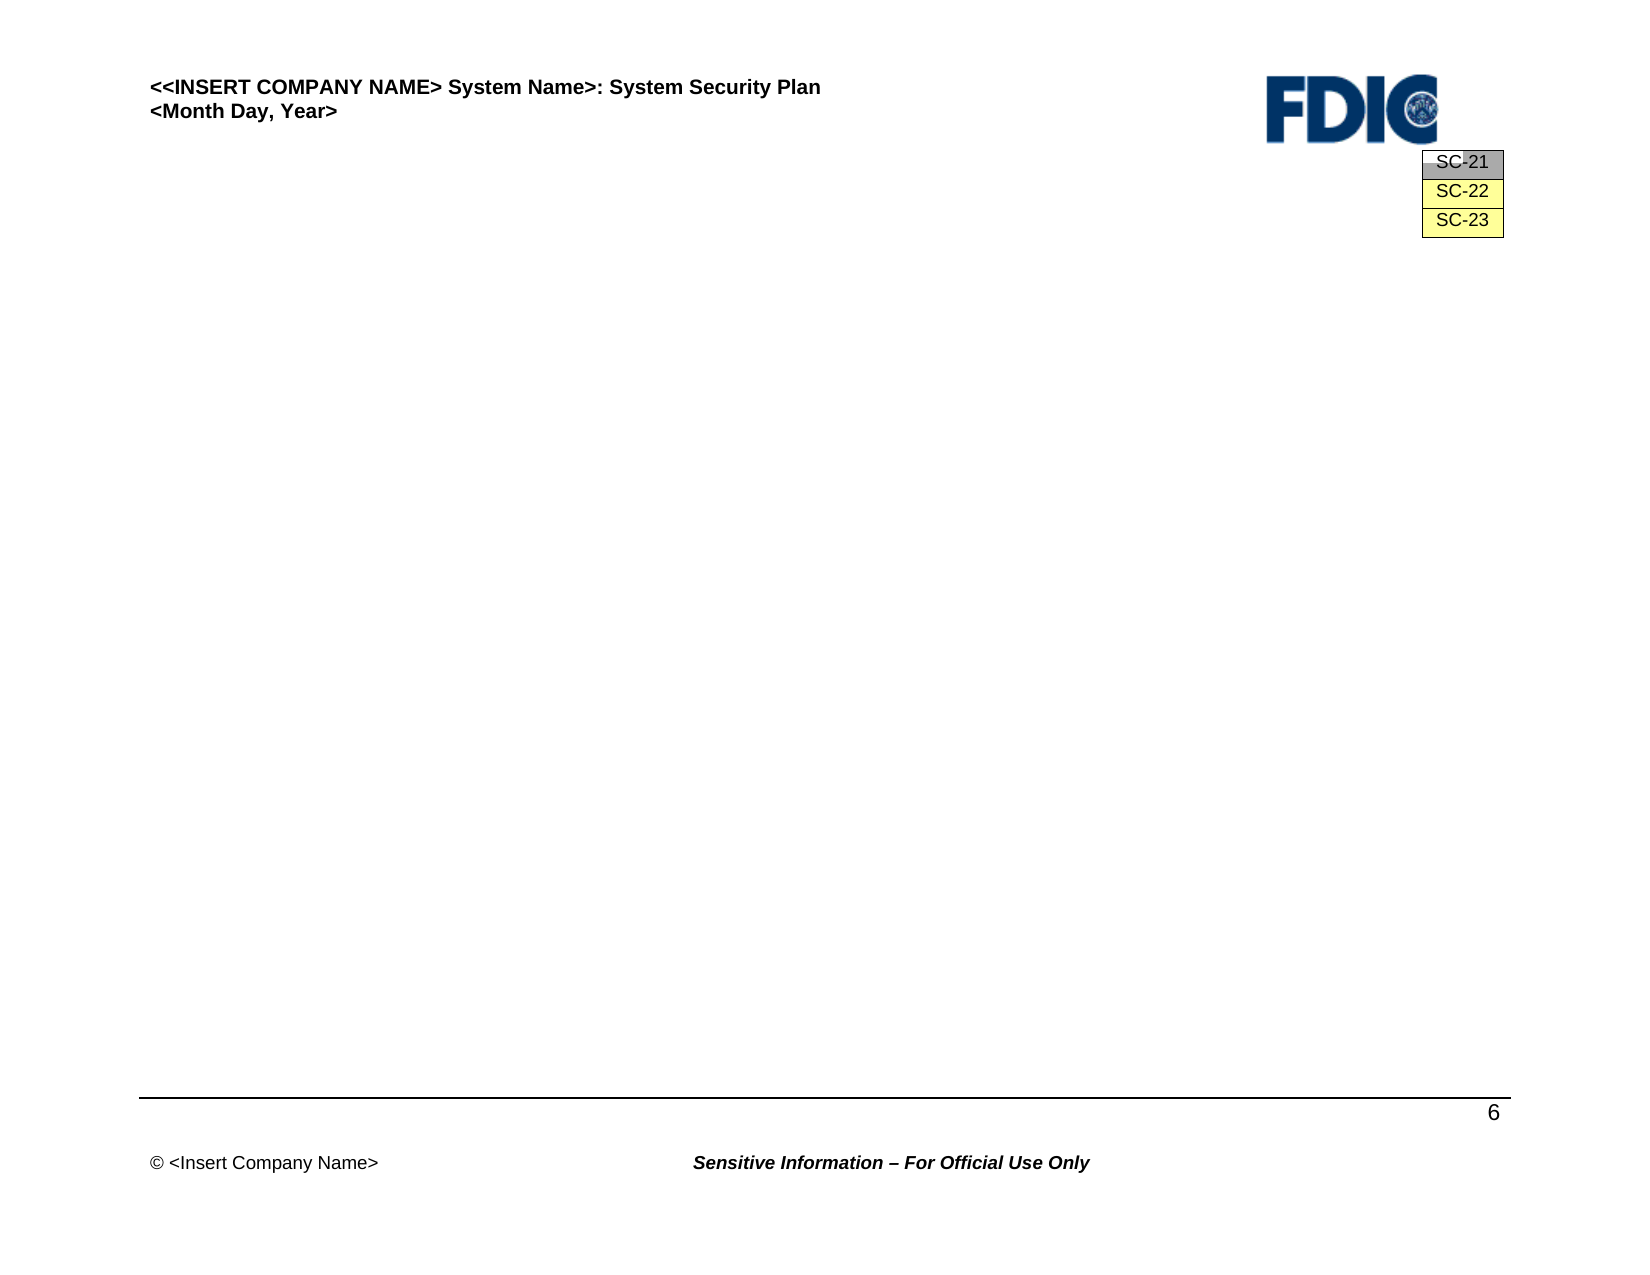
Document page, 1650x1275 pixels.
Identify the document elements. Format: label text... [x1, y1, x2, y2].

table_cell [706, 209, 785, 237]
table_cell [1264, 179, 1343, 208]
table_cell [308, 209, 386, 237]
table_cell [1025, 209, 1104, 237]
table_cell [1105, 151, 1183, 179]
table_cell [626, 151, 705, 179]
table_cell [308, 180, 386, 208]
table_cell [387, 209, 466, 237]
table_cell [149, 209, 227, 237]
table_cell [786, 151, 864, 179]
table_cell [786, 180, 864, 208]
table_cell [228, 209, 307, 237]
table_cell [1184, 151, 1263, 179]
table_cell [546, 179, 626, 208]
table_cell [387, 180, 466, 208]
picture [1423, 151, 1448, 156]
table_cell [1184, 209, 1263, 237]
table_cell [1105, 180, 1183, 208]
table_cell [1264, 208, 1343, 237]
table_cell [228, 151, 307, 179]
table_cell [467, 151, 546, 179]
table_cell [1343, 180, 1422, 208]
table_cell [228, 180, 307, 208]
table_cell [945, 151, 1024, 179]
table_cell [945, 209, 1024, 237]
table_cell SC-21 [1423, 151, 1503, 179]
table_cell [1025, 180, 1104, 208]
table_cell [1343, 163, 1422, 179]
table_cell [866, 209, 944, 237]
table_cell [1264, 163, 1343, 179]
table_cell [546, 208, 626, 237]
table_cell [387, 151, 466, 179]
table_cell [1025, 151, 1104, 179]
table_cell [945, 180, 1024, 208]
table_cell [866, 151, 944, 179]
table_cell SC-22 [1423, 180, 1503, 208]
table_cell [786, 209, 864, 237]
table_cell [308, 151, 386, 179]
table_cell SC-23 [1423, 209, 1503, 237]
table_cell [1343, 209, 1422, 237]
table_cell [866, 180, 944, 208]
table_cell [467, 209, 546, 237]
table_cell [149, 180, 227, 208]
table_cell [626, 209, 705, 237]
table_cell [706, 151, 785, 179]
table_cell [626, 180, 705, 208]
table_cell [546, 150, 626, 179]
table_cell [706, 180, 785, 208]
table_cell [467, 180, 546, 208]
table_cell [1184, 180, 1263, 208]
table_cell [149, 151, 227, 179]
table_cell [1105, 209, 1183, 237]
picture [1261, 64, 1448, 156]
